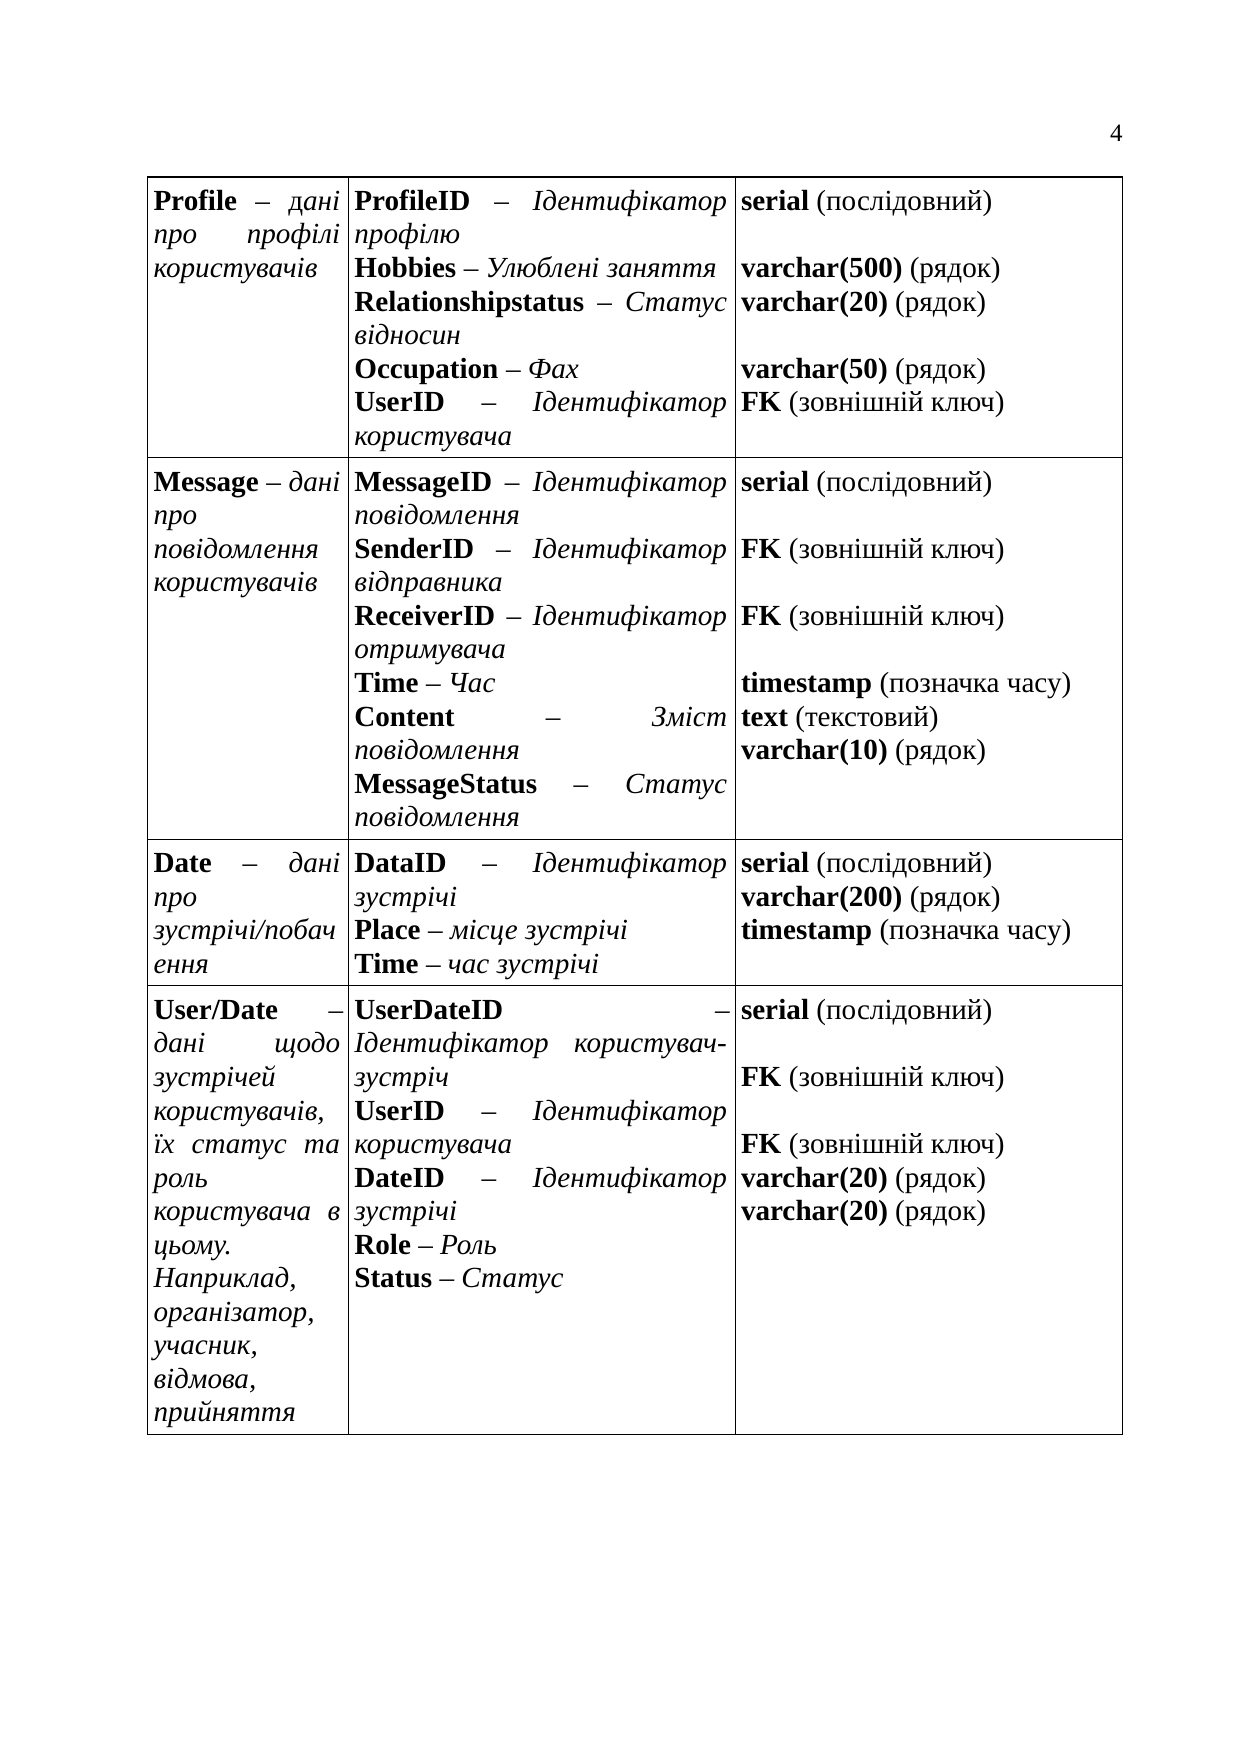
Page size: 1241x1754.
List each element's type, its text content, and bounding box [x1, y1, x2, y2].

table_cell MessageID – Ідентифікатор повідомлення SenderID – Ідентифікатор відправника ReceiverID – Ідентифікатор отримувача Time – Час Content – Зміст повідомлення MessageStatus – Статус повідомлення [349, 458, 735, 839]
table_cell User/Date – дані щодо зустрічей користувачів, їх статус та роль користувача в цьому. Наприклад, організатор, учасник, відмова, прийняття [148, 986, 348, 1434]
table_cell Date – дані про зустрічі/побачення [148, 840, 348, 985]
table_cell serial (послідовний) FK (зовнішній ключ) FK (зовнішній ключ) varchar(20) (рядок) varchar(20) (рядок) [736, 986, 1122, 1434]
table_cell UserDateID – Ідентифікатор користувач-зустріч UserID – Ідентифікатор користувача DateID – Ідентифікатор зустрічі Role – Роль Status – Статус [349, 986, 735, 1434]
table_cell serial (послідовний) FK (зовнішній ключ) FK (зовнішній ключ) timestamp (позначка часу) text (текстовий) varchar(10) (рядок) [736, 458, 1122, 839]
table_cell DataID – Ідентифікатор зустрічі Place – місце зустрічі Time – час зустрічі [349, 840, 735, 985]
table_cell Message – дані про повідомлення користувачів [148, 458, 348, 839]
table_cell Profile – дані про профілі користувачів [148, 178, 348, 457]
table_cell ProfileID – Ідентифікатор профілю Hobbies – Улюблені заняття Relationshipstatus – Статус відносин Occupation – Фах UserID – Ідентифікатор користувача [349, 178, 735, 457]
table_cell serial (послідовний) varchar(500) (рядок) varchar(20) (рядок) varchar(50) (рядок) FK (зовнішній ключ) [736, 178, 1122, 457]
table_cell serial (послідовний) varchar(200) (рядок) timestamp (позначка часу) [736, 840, 1122, 985]
